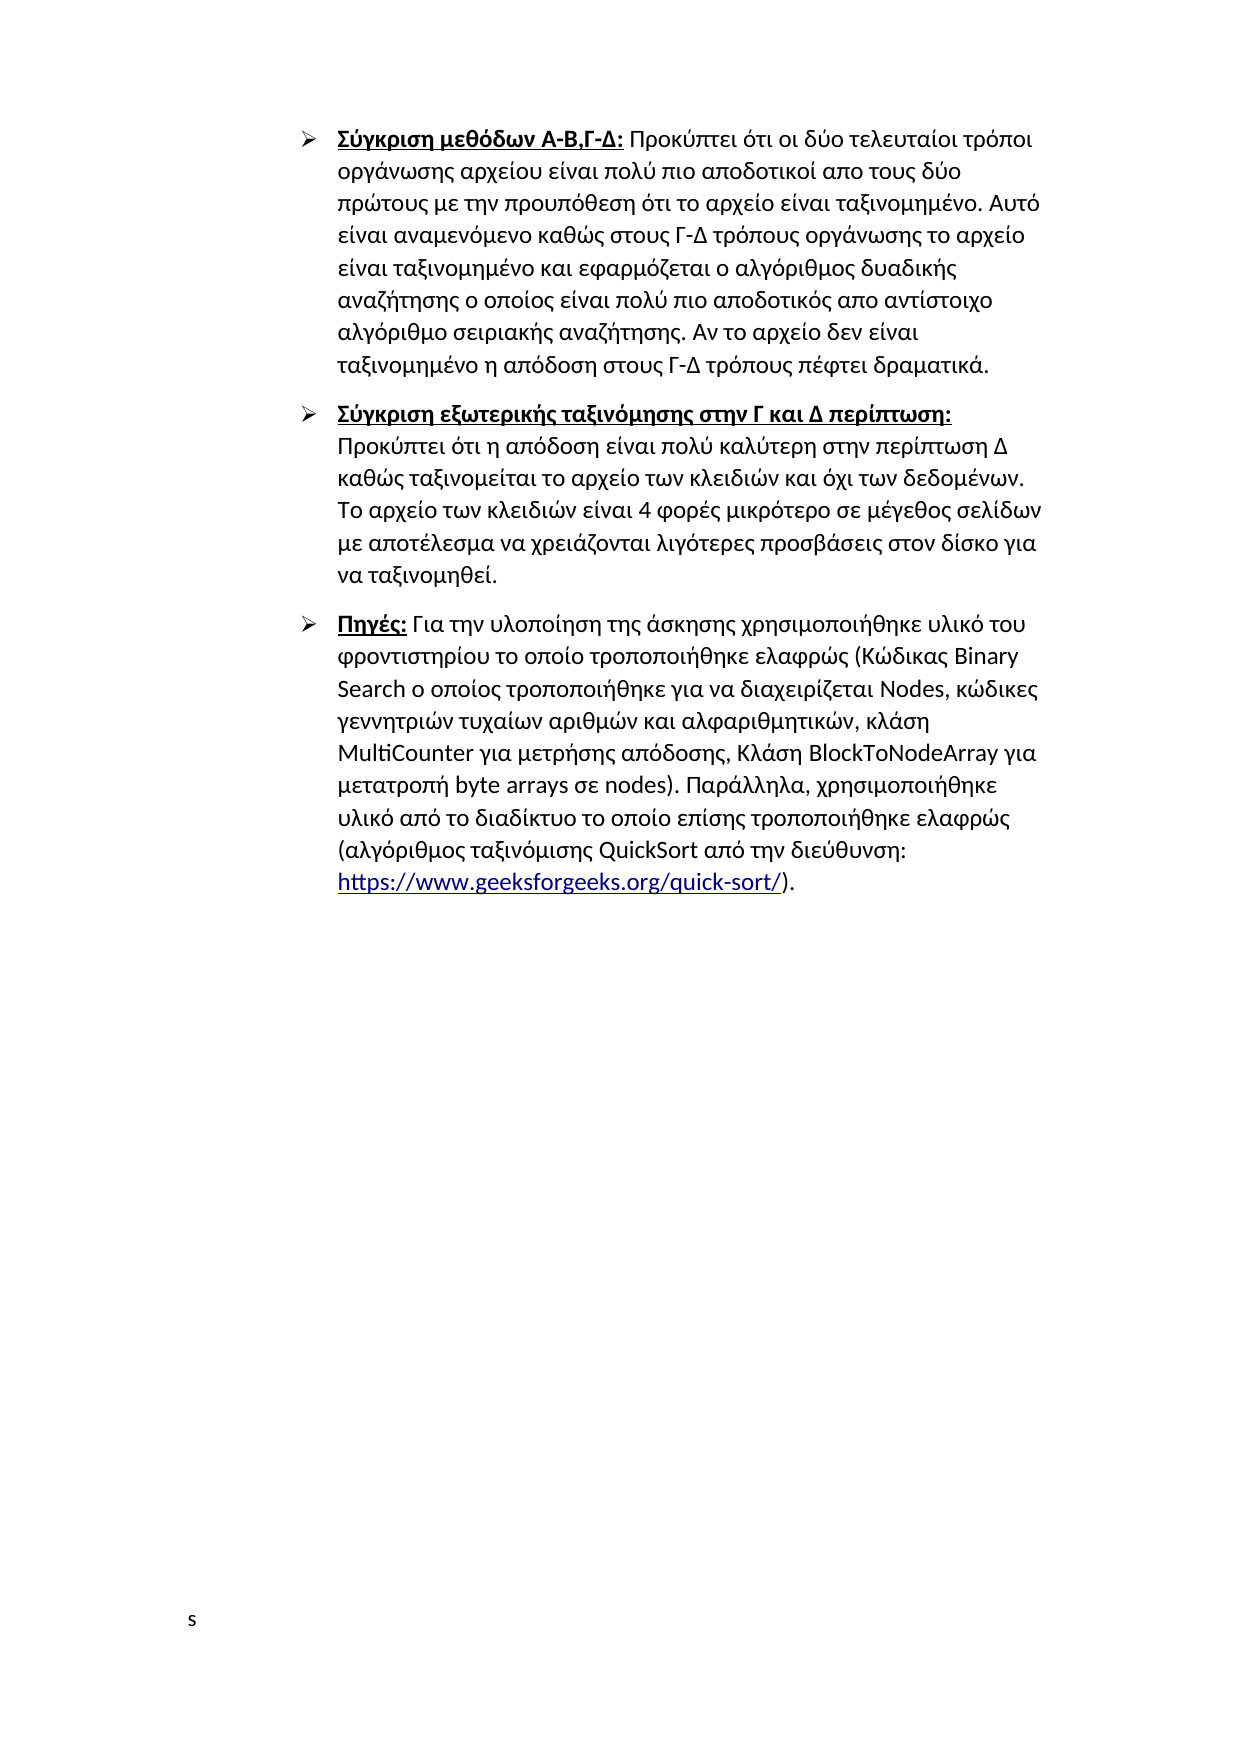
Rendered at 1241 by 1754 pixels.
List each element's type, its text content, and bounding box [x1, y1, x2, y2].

list Πηγές: Για την υλοποίηση της άσκησης χρησιμοποιήθηκε υλικό του φροντιστηρίου το οποίο τροποποιήθηκε ελαφρώς (Κώδικας Binary Search o οποίος τροποποιήθηκε για να διαχειρίζεται Nodes, κώδικες γεννητριών τυχαίων αριθμών και αλφαριθμητικών, κλάση MultiCounter για μετρήσης απόδοσης, Κλάση BlockToNodeArray για μετατροπή byte arrays σε nodes). Παράλληλα, χρησιμοποιήθηκε υλικό από το διαδίκτυο το οποίο επίσης τροποποιήθηκε ελαφρώς (αλγόριθμος ταξινόμισης QuickSort από την διεύθυνση: https://www.geeksforgeeks.org/quick-sort/). [300, 608, 1053, 897]
list Σύγκριση μεθόδων Α-Β,Γ-Δ: Προκύπτει ότι οι δύο τελευταίοι τρόποι οργάνωσης αρχείου είναι πολύ πιο αποδοτικοί απο τους δύο πρώτους με την προυπόθεση ότι το αρχείο είναι ταξινομημένο. Αυτό είναι αναμενόμενο καθώς στους Γ-Δ τρόπους οργάνωσης το αρχείο είναι ταξινομημένο και εφαρμόζεται ο αλγόριθμος δυαδικής αναζήτησης ο οποίος είναι πολύ πιο αποδοτικός απο αντίστοιχο αλγόριθμο σειριακής αναζήτησης. Αν το αρχείο δεν είναι ταξινομημένο η απόδοση στους Γ-Δ τρόπους πέφτει δραματικά. [300, 123, 1053, 379]
list Σύγκριση εξωτερικής ταξινόμησης στην Γ και Δ περίπτωση: Προκύπτει ότι η απόδοση είναι πολύ καλύτερη στην περίπτωση Δ καθώς ταξινομείται το αρχείο των κλειδιών και όχι των δεδομένων. Το αρχείο των κλειδιών είναι 4 φορές μικρότερο σε μέγεθος σελίδων με αποτέλεσμα να χρειάζονται λιγότερες προσβάσεις στον δίσκο για να ταξινομηθεί. [300, 398, 1053, 590]
